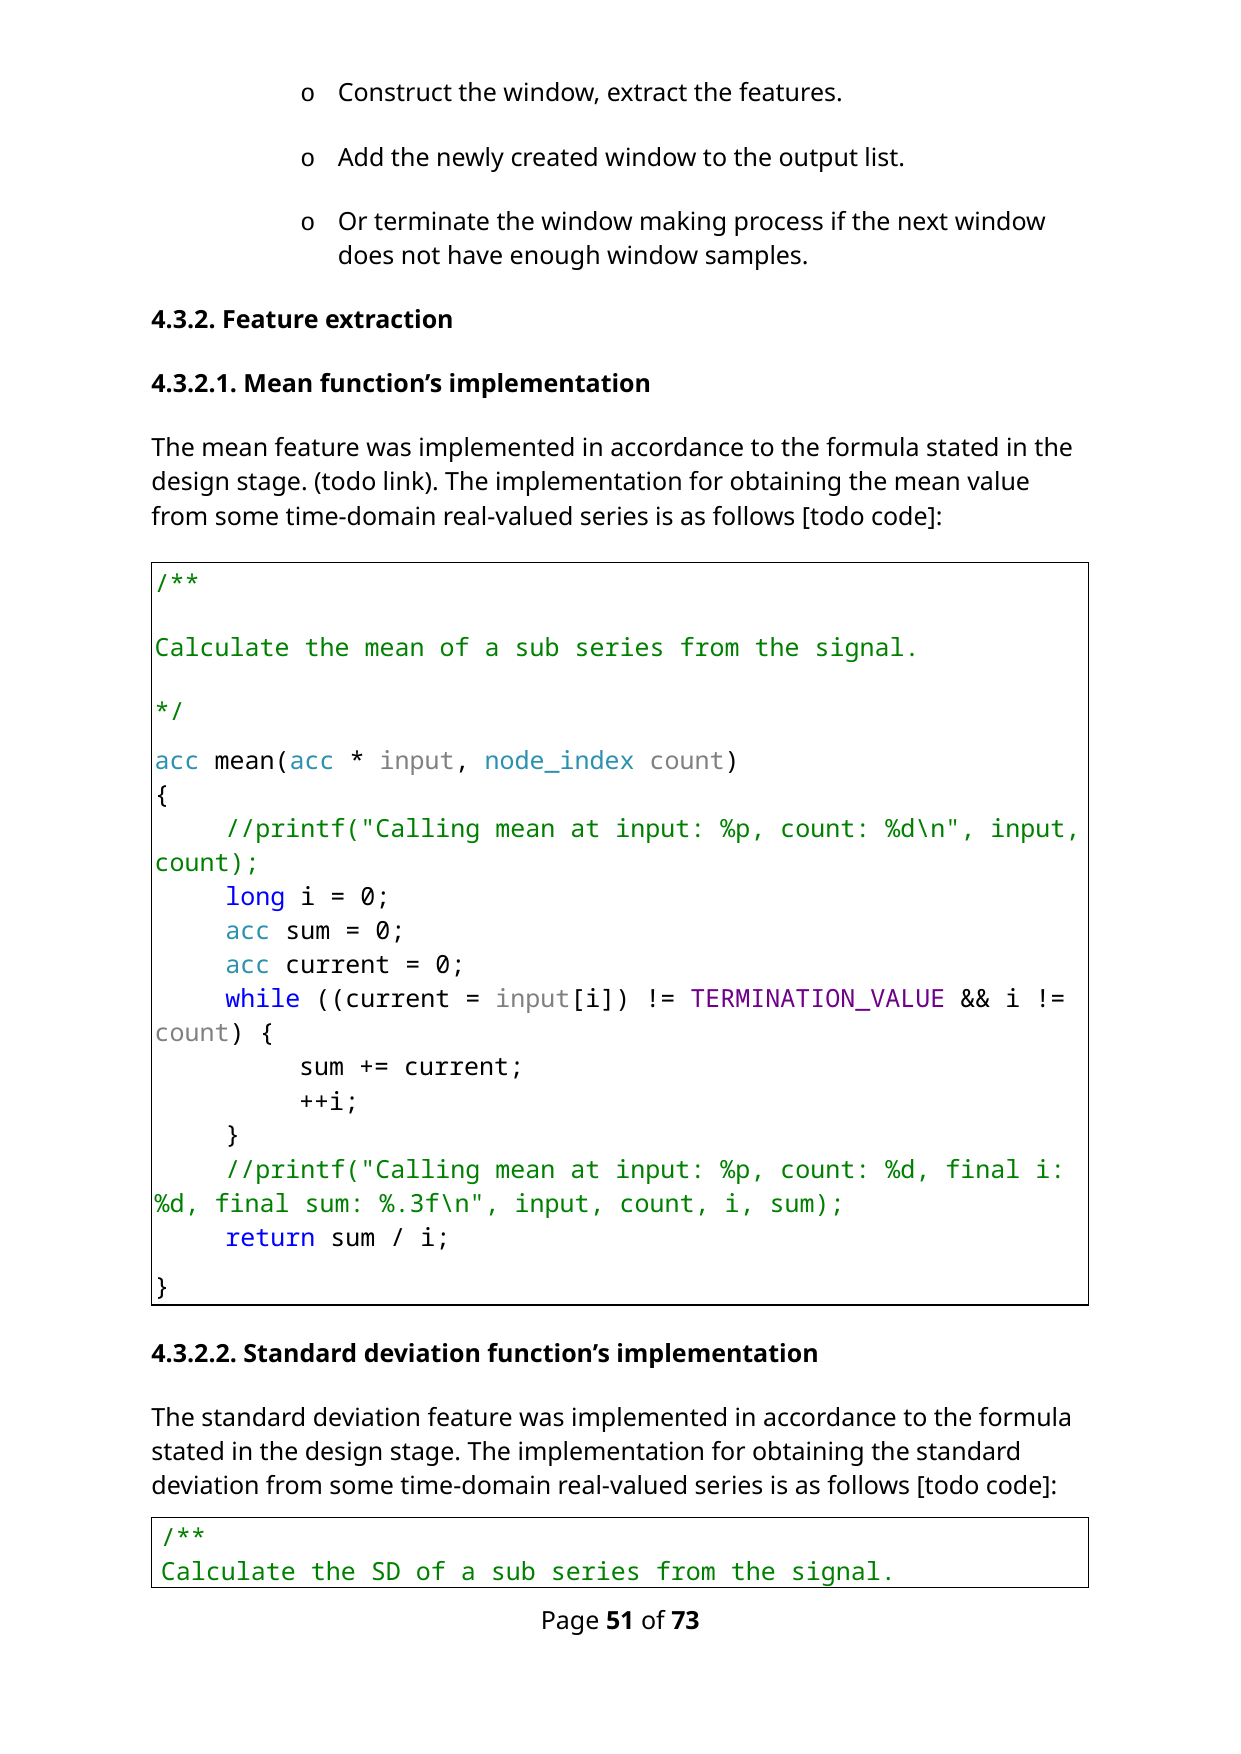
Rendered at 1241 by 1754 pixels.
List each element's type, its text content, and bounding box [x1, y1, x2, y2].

text ++i; [152, 1080, 1088, 1114]
text /** [152, 1518, 1088, 1551]
text */ [152, 690, 1088, 727]
text 4.3.2.2. Standard deviation function’s implementation [151, 1336, 1089, 1370]
text The standard deviation feature was implemented in accordance to the formula stated in the design stage. The implementation for obtaining the standard deviation from some time-domain real-valued series is as follows [todo code]: [151, 1400, 1089, 1502]
text { [152, 773, 1088, 807]
list Or terminate the window making process if the next window does not have enough window samples. [300, 203, 1089, 272]
text } [152, 1114, 1088, 1148]
text //printf("Calling mean at input: %p, count: %d\n", input, count); [152, 807, 1088, 876]
text while ((current = input[i]) != TERMINATION_VALUE && i != count) { [152, 978, 1088, 1046]
text The mean feature was implemented in accordance to the formula stated in the design stage. (todo link). The implementation for obtaining the mean value from some time-domain real-valued series is as follows [todo code]: [151, 430, 1089, 532]
text acc current = 0; [152, 944, 1088, 978]
text long i = 0; [152, 876, 1088, 910]
text Calculate the SD of a sub series from the signal. [152, 1551, 1088, 1587]
text } [152, 1265, 1088, 1304]
list Add the newly created window to the output list. [300, 139, 1089, 173]
list Construct the window, extract the features. [300, 75, 1089, 109]
text return sum / i; [152, 1216, 1088, 1253]
text /** [152, 563, 1088, 599]
text 4.3.2.1. Mean function’s implementation [151, 366, 1089, 400]
text //printf("Calling mean at input: %p, count: %d, final i: %d, final sum: %.3f\n", input, count, i, sum); [152, 1148, 1088, 1216]
text acc sum = 0; [152, 910, 1088, 944]
text acc mean(acc * input, node_index count) [152, 739, 1088, 773]
text Calculate the mean of a sub series from the signal. [152, 626, 1088, 663]
text 4.3.2. Feature extraction [151, 302, 1089, 336]
text sum += current; [152, 1046, 1088, 1080]
